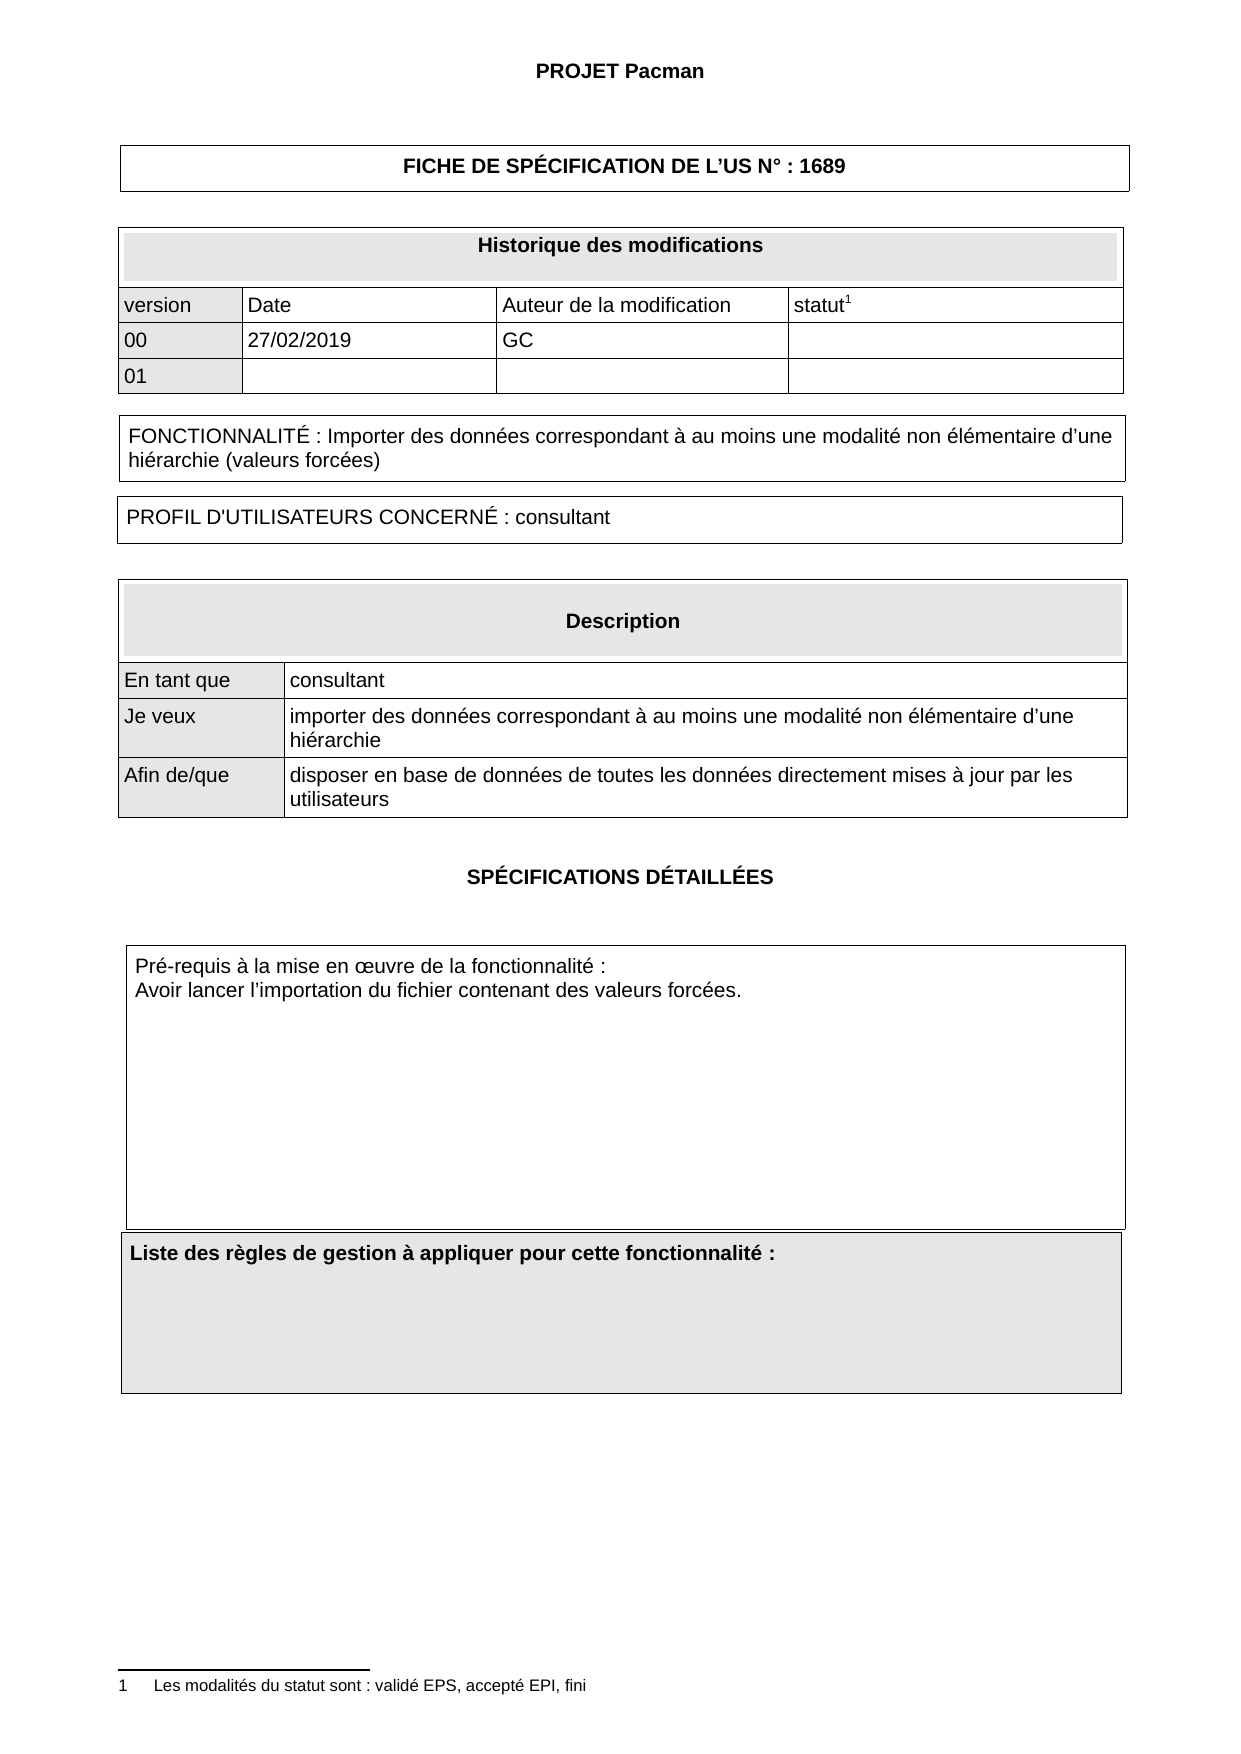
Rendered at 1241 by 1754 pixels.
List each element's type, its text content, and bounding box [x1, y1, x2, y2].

table_cell version [119, 288, 242, 322]
table_cell Afin de/que [119, 758, 284, 817]
table_cell Auteur de la modification [497, 288, 788, 322]
table_cell 00 [119, 323, 242, 358]
table_cell [789, 359, 1123, 393]
table_cell [243, 359, 496, 393]
text PROFIL D'UTILISATEURS CONCERNÉ : consultant [126, 505, 1113, 529]
table_header Historique des modifications [119, 228, 1123, 287]
table_cell Date [243, 288, 496, 322]
table_cell 27/02/2019 [243, 323, 496, 358]
text Avoir lancer l’importation du fichier contenant des valeurs forcées. [135, 977, 1116, 1001]
text FICHE DE SPÉCIFICATION DE L’US N° : 1689 [129, 154, 1120, 178]
table_cell consultant [285, 663, 1127, 698]
table_cell importer des données correspondant à au moins une modalité non élémentaire d’une hiérarchie [285, 699, 1127, 757]
text PROJET Pacman [118, 59, 1122, 83]
table_cell Afin de/que [122, 1233, 1121, 1393]
table_cell statut [789, 288, 1123, 322]
table_cell [497, 359, 788, 393]
table_cell disposer en base de données de toutes les données directement mises à jour par les utilisateurs [285, 758, 1127, 817]
table_cell GC [497, 323, 788, 358]
text Pré-requis à la mise en œuvre de la fonctionnalité : [135, 953, 1116, 977]
table_cell Je veux [119, 699, 284, 757]
table_cell En tant que [119, 663, 284, 698]
text FONCTIONNALITÉ : Importer des données correspondant à au moins une modalité non élémentaire d’une hiérarchie (valeurs forcées) [128, 424, 1116, 472]
table_cell 01 [119, 359, 242, 393]
table_header Description [119, 580, 1127, 662]
text [127, 946, 1125, 1229]
text SPÉCIFICATIONS DÉTAILLÉES [118, 865, 1122, 889]
table_cell [789, 323, 1123, 358]
